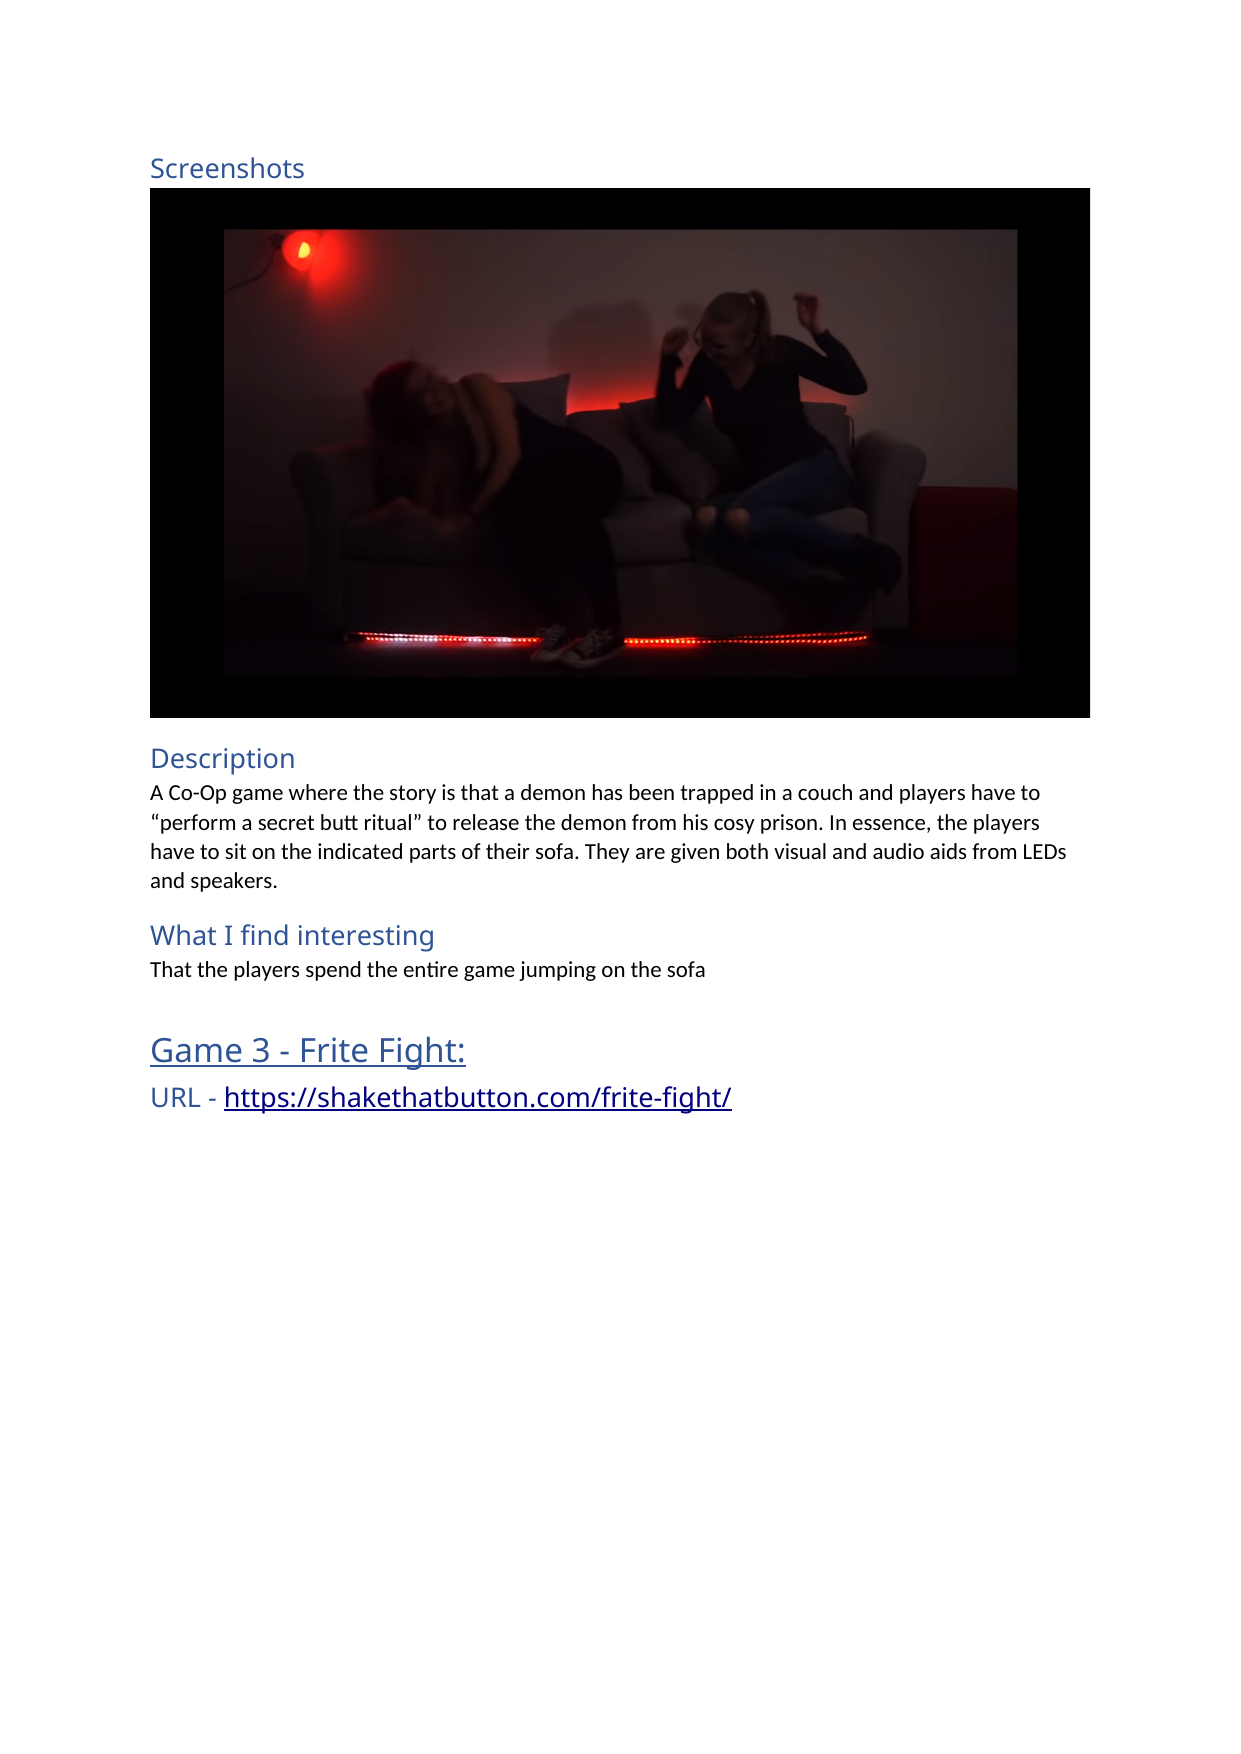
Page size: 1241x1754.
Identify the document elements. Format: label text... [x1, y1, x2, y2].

text That the players spend the entire game jumping on the sofa [150, 955, 1090, 983]
text A Co-Op game where the story is that a demon has been trapped in a couch and players have to “perform a secret butt ritual” to release the demon from his cosy prison. In essence, the players have to sit on the indicated parts of their sofa. They are given both visual and audio aids from LEDs and speakers. [150, 778, 1090, 894]
subtitle URL - https://shakethatbutton.com/frite-fight/ [150, 1078, 1090, 1115]
subtitle What I find interesting [150, 917, 1090, 953]
subtitle Description [150, 740, 1090, 777]
subtitle Game 3 - Frite Fight: [150, 1026, 1090, 1072]
subtitle Screenshots [150, 150, 1090, 187]
